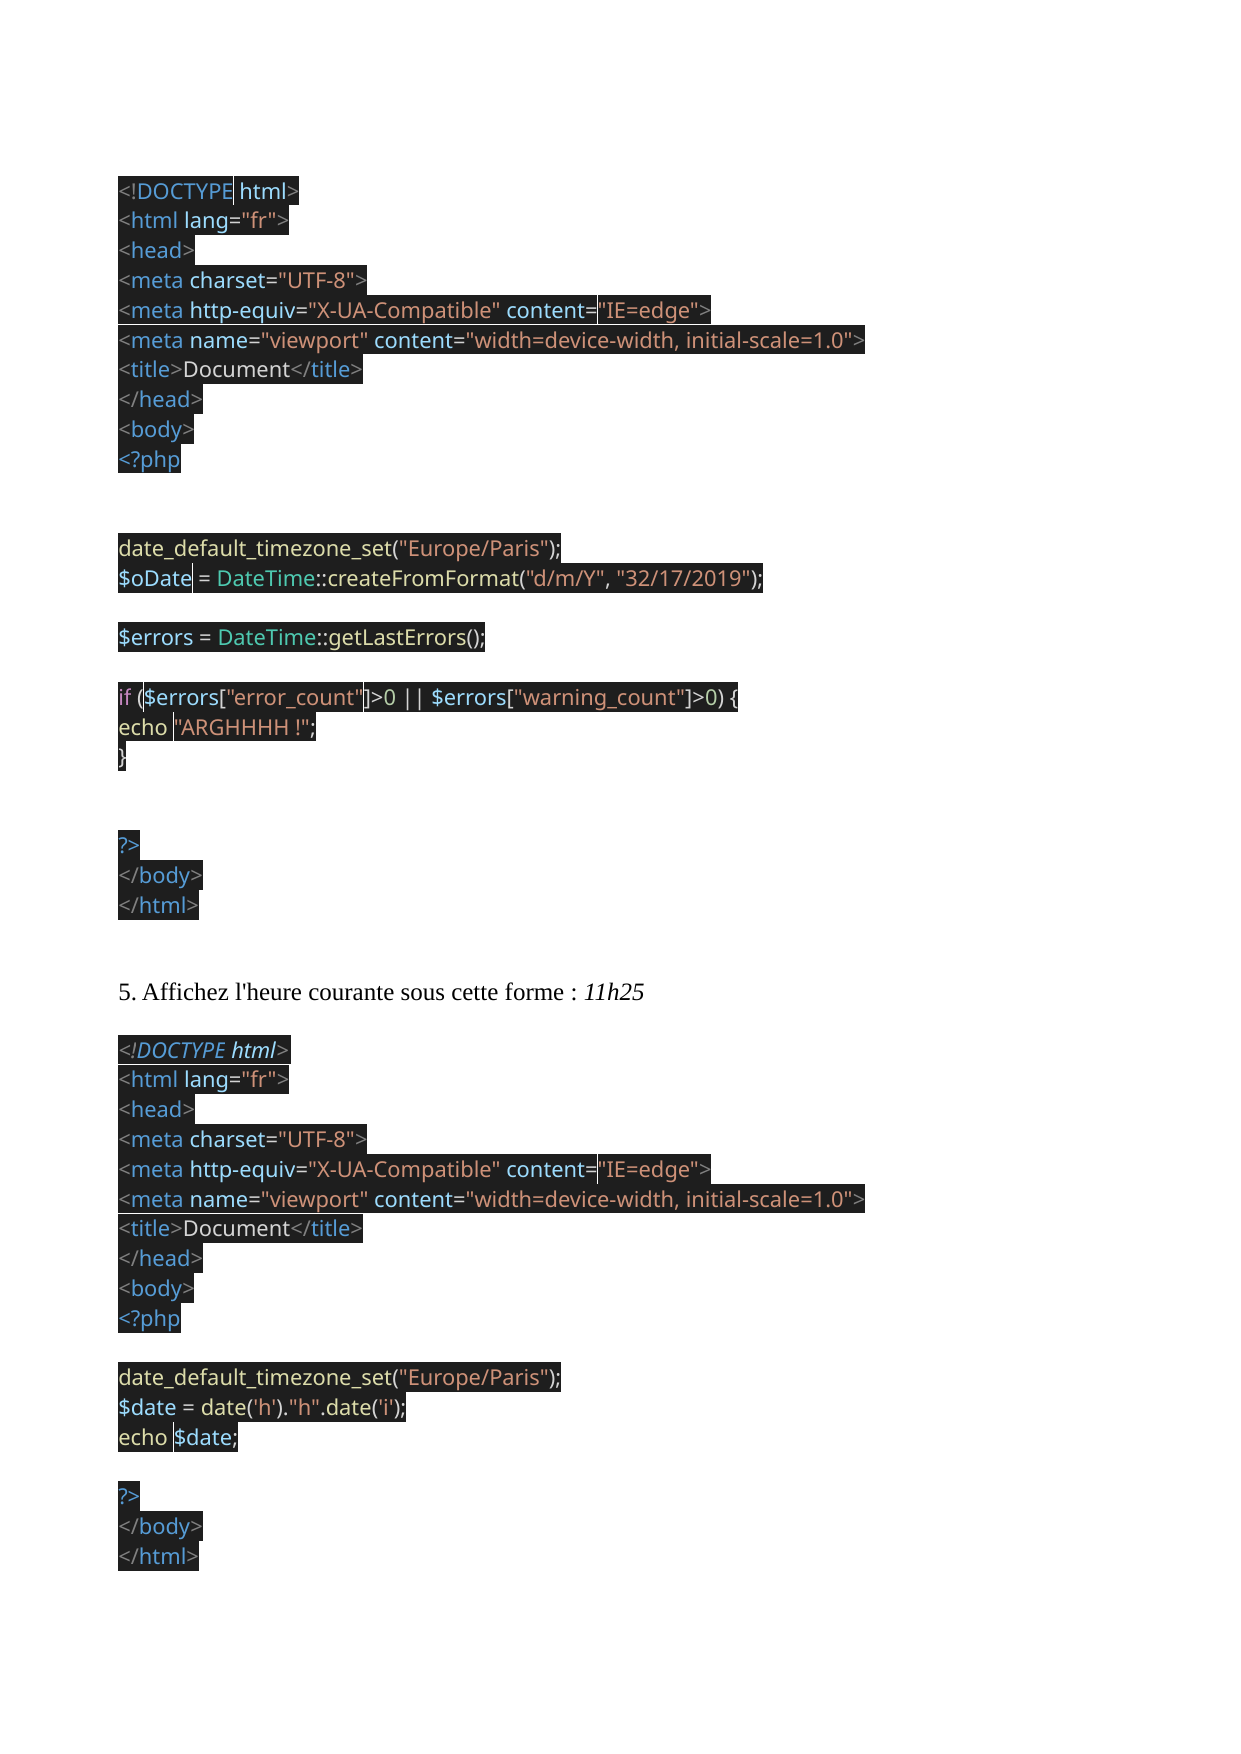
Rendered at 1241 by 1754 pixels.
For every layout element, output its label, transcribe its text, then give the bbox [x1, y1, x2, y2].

text </html> [118, 890, 1122, 920]
text ?> [118, 1481, 1122, 1511]
text <meta http-equiv="X-UA-Compatible" content="IE=edge"> [118, 1154, 1122, 1184]
text <meta name="viewport" content="width=device-width, initial-scale=1.0"> [118, 324, 1122, 354]
text if ($errors["error_count"]>0 || $errors["warning_count"]>0) { [118, 682, 1122, 712]
text <head> [118, 1094, 1122, 1124]
text <html lang="fr"> [118, 205, 1122, 235]
text <head> [118, 235, 1122, 265]
text $errors = DateTime::getLastErrors(); [118, 622, 1122, 652]
text <title>Document</title> [118, 1213, 1122, 1243]
text } [118, 741, 1122, 771]
text $oDate = DateTime::createFromFormat("d/m/Y", "32/17/2019"); [118, 563, 1122, 593]
text <meta charset="UTF-8"> [118, 265, 1122, 295]
text echo $date; [118, 1422, 1122, 1452]
text <?php [118, 1303, 1122, 1333]
text date_default_timezone_set("Europe/Paris"); [118, 533, 1122, 563]
text <meta http-equiv="X-UA-Compatible" content="IE=edge"> [118, 295, 1122, 324]
text echo "ARGHHHH !"; [118, 712, 1122, 741]
text <body> [118, 1273, 1122, 1303]
text <!DOCTYPE html> [118, 176, 1122, 205]
text $date = date('h')."h".date('i'); [118, 1392, 1122, 1422]
text <meta charset="UTF-8"> [118, 1124, 1122, 1154]
text </html> [118, 1541, 1122, 1571]
text ?> [118, 830, 1122, 860]
text </head> [118, 384, 1122, 414]
text <title>Document</title> [118, 354, 1122, 384]
text date_default_timezone_set("Europe/Paris"); [118, 1362, 1122, 1392]
text 5. Affichez l'heure courante sous cette forme : 11h25 [118, 977, 1122, 1006]
text <!DOCTYPE html> [118, 1035, 1122, 1064]
text </body> [118, 1511, 1122, 1541]
text <body> [118, 414, 1122, 444]
text </body> [118, 860, 1122, 890]
text <meta name="viewport" content="width=device-width, initial-scale=1.0"> [118, 1184, 1122, 1213]
text <?php [118, 444, 1122, 473]
text </head> [118, 1243, 1122, 1273]
text <html lang="fr"> [118, 1064, 1122, 1094]
